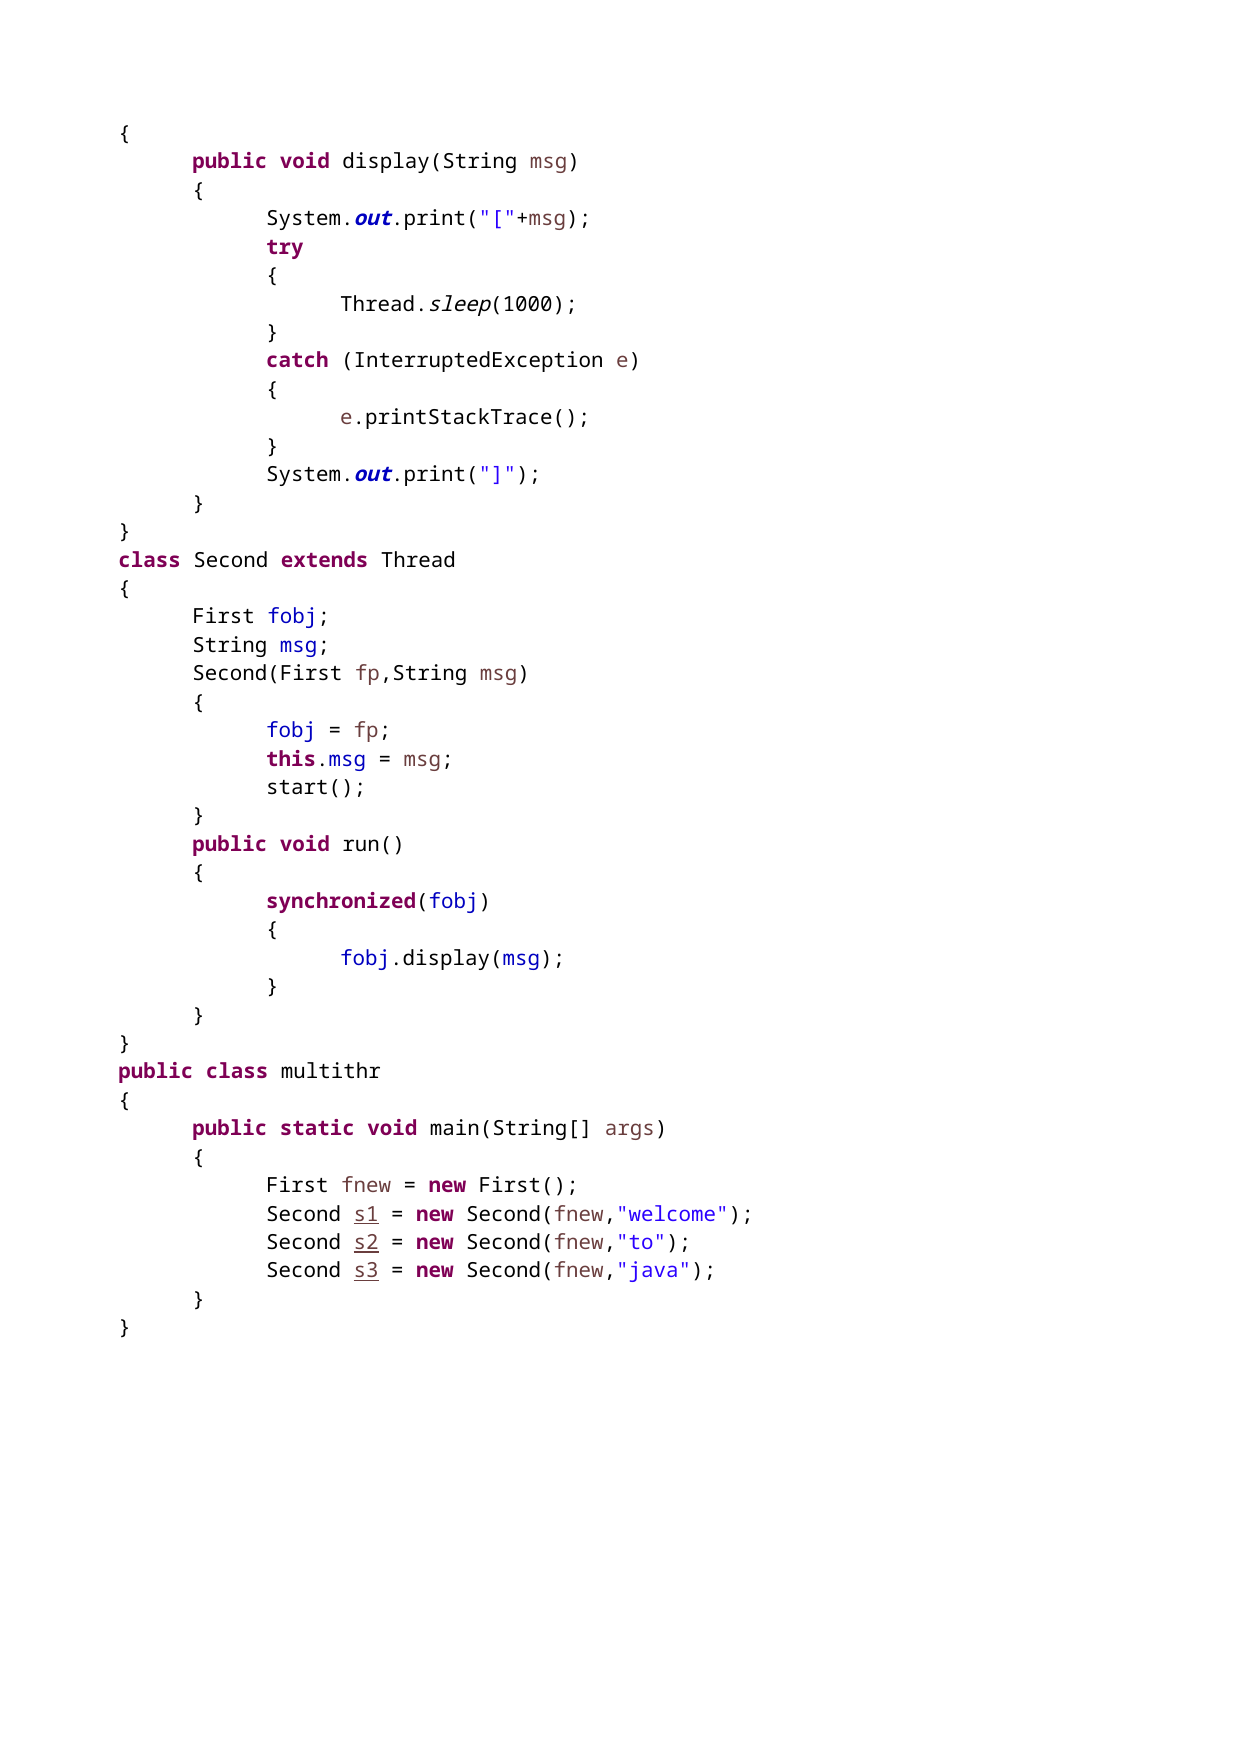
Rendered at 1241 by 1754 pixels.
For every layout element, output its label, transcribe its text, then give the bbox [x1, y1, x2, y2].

text String msg; [118, 630, 1122, 658]
text } [118, 1312, 1122, 1341]
text { [118, 260, 1122, 289]
text Second s1 = new Second(fnew,"welcome"); [118, 1199, 1122, 1227]
text e.printStackTrace(); [118, 402, 1122, 431]
text { [118, 914, 1122, 943]
text } [118, 317, 1122, 346]
text public void display(String msg) [118, 147, 1122, 175]
text public static void main(String[] args) [118, 1113, 1122, 1142]
text { [118, 374, 1122, 402]
text fobj = fp; [118, 715, 1122, 744]
text this.msg = msg; [118, 744, 1122, 772]
text try [118, 232, 1122, 260]
text synchronized(fobj) [118, 886, 1122, 914]
text System.out.print("["+msg); [118, 203, 1122, 232]
text } [118, 516, 1122, 545]
text } [118, 1284, 1122, 1312]
text } [118, 488, 1122, 516]
text Second(First fp,String msg) [118, 658, 1122, 687]
text { [118, 118, 1122, 147]
text catch (InterruptedException e) [118, 346, 1122, 374]
text } [118, 801, 1122, 829]
text First fobj; [118, 602, 1122, 630]
text { [118, 573, 1122, 602]
text class Second extends Thread [118, 545, 1122, 573]
text { [118, 1085, 1122, 1113]
text } [118, 431, 1122, 459]
text { [118, 175, 1122, 203]
text First fnew = new First(); [118, 1170, 1122, 1199]
text System.out.print("]"); [118, 459, 1122, 488]
text Second s3 = new Second(fnew,"java"); [118, 1256, 1122, 1284]
text { [118, 1142, 1122, 1170]
text Second s2 = new Second(fnew,"to"); [118, 1227, 1122, 1256]
text public void run() [118, 829, 1122, 857]
text } [118, 1028, 1122, 1057]
text } [118, 1000, 1122, 1028]
text } [118, 971, 1122, 1000]
text fobj.display(msg); [118, 943, 1122, 971]
text public class multithr [118, 1057, 1122, 1085]
text start(); [118, 772, 1122, 801]
text { [118, 687, 1122, 715]
text { [118, 857, 1122, 886]
text Thread.sleep(1000); [118, 289, 1122, 317]
